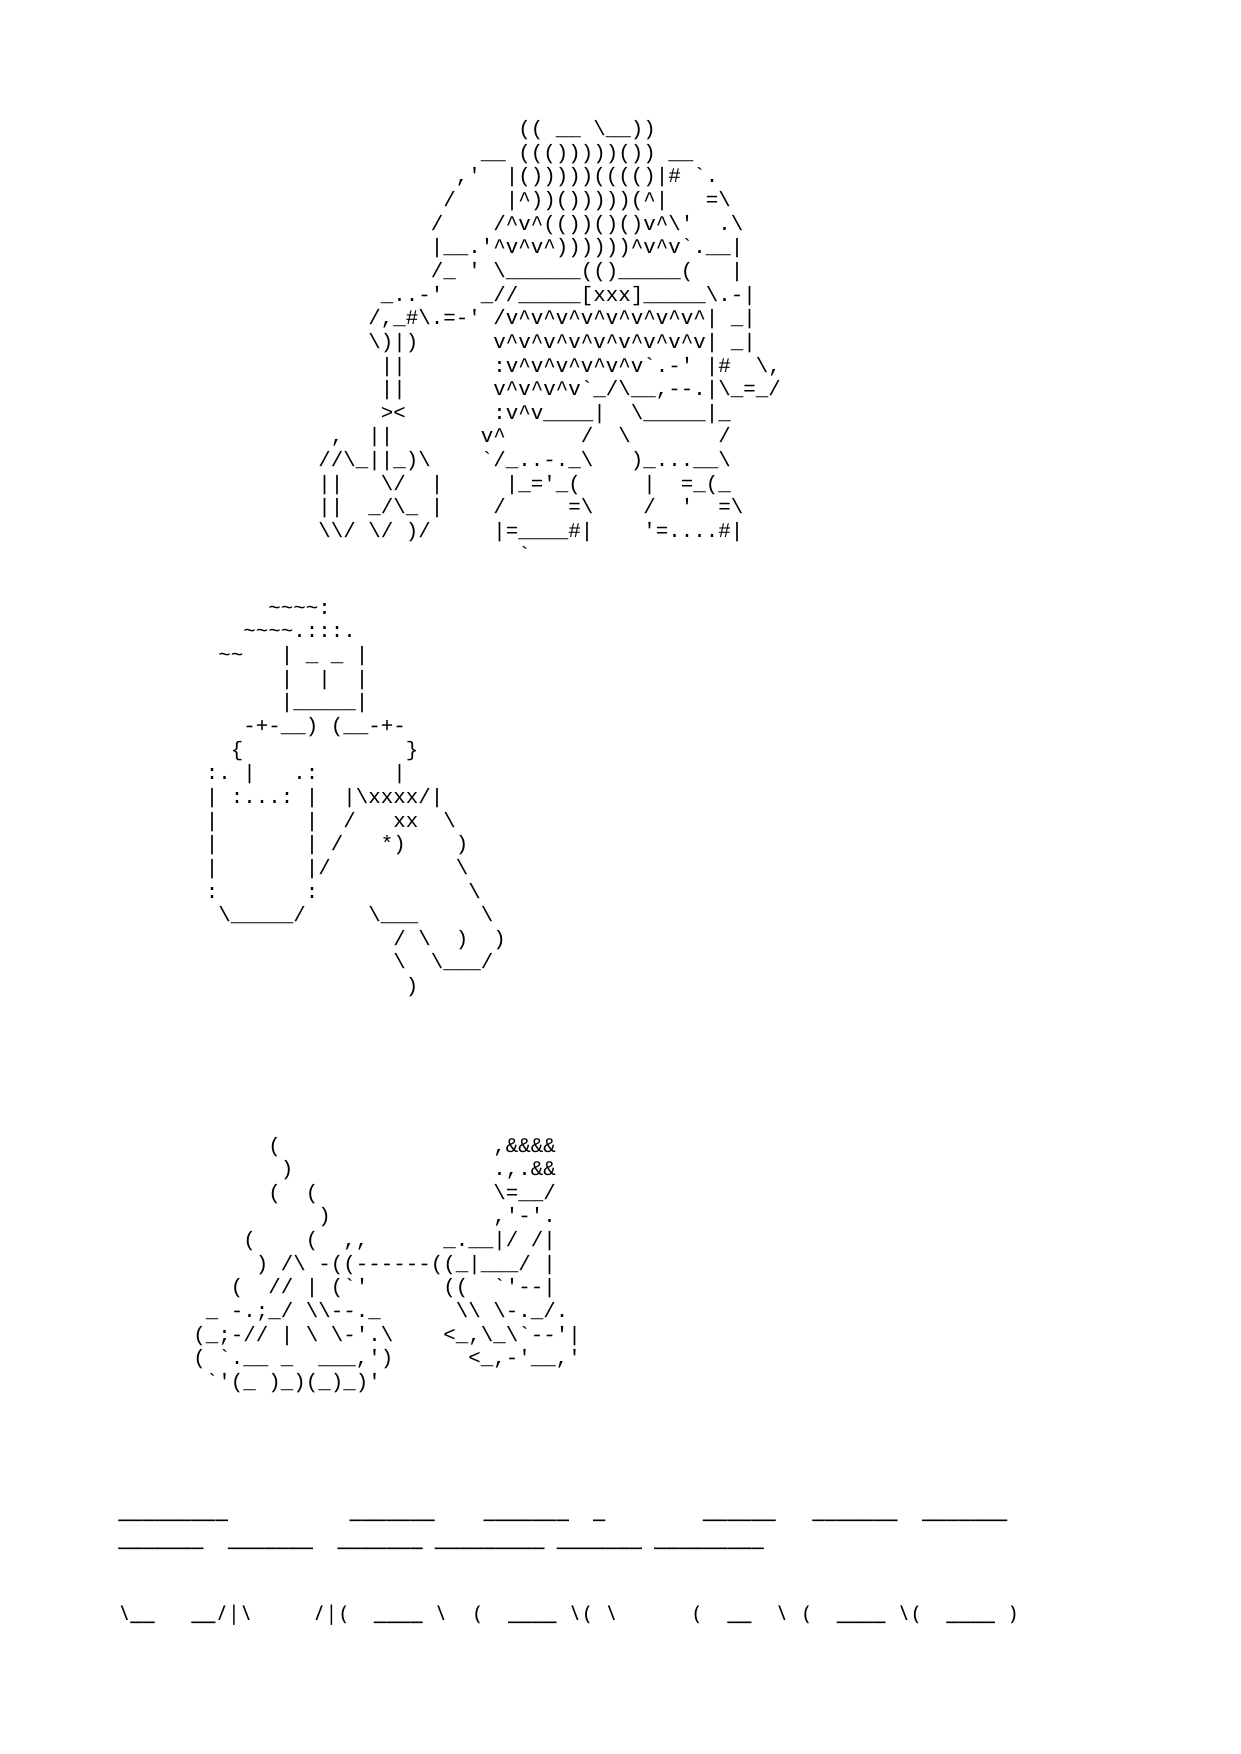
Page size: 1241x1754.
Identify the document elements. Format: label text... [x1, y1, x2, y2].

text >< :v^v____| \_____|_ [118, 402, 1122, 426]
text (_;-// | \ \-'.\ <_,\_\`--'| [118, 1324, 1122, 1347]
text / /^v^(())()()v^\' .\ [118, 213, 1122, 236]
text || \/ | |_='_( | =_(_ [118, 473, 1122, 496]
text | :...: | |\xxxx/| [118, 786, 1122, 810]
text /_ ' \______(()_____( | [118, 260, 1122, 284]
text -+-__) (__-+- [118, 715, 1122, 739]
text { } [118, 739, 1122, 762]
text | |/ \ [118, 857, 1122, 881]
text ~~~~.:::. [118, 621, 1122, 644]
text \_____/ \___ \ [118, 904, 1122, 928]
text |__.'^v^v^))))))^v^v`.__| [118, 236, 1122, 260]
text ( ,&&&& [118, 1134, 1122, 1158]
text || v^v^v^v`_/\__,--.|\_=_/ [118, 378, 1122, 402]
text / |^))()))))(^| =\ [118, 189, 1122, 213]
text ( `.__ _ ___,') <_,-'__,' [118, 1347, 1122, 1371]
text ( ( ,, _.__|/ /| [118, 1229, 1122, 1253]
text \ \___/ [118, 952, 1122, 975]
text , || v^ / \ / [118, 426, 1122, 449]
text |_____| [118, 691, 1122, 715]
text (( __ \__)) [118, 118, 1122, 142]
text ) ,'-'. [118, 1206, 1122, 1229]
text || _/\_ | / =\ / ' =\ [118, 496, 1122, 520]
text _..-' _//_____[xxx]_____\.-| [118, 284, 1122, 307]
text ) .,.&& [118, 1158, 1122, 1182]
text / \ ) ) [118, 928, 1122, 952]
text ` [118, 544, 1122, 567]
text /,_#\.=-' /v^v^v^v^v^v^v^v^| _| [118, 307, 1122, 331]
text :. | .: | [118, 762, 1122, 786]
text | | / xx \ [118, 810, 1122, 833]
text \\/ \/ )/ |=____#| '=....#| [118, 520, 1122, 544]
text //\_||_)\ `/_..-._\ )_...__\ [118, 449, 1122, 473]
text \)|) v^v^v^v^v^v^v^v^v| _| [118, 331, 1122, 354]
text ( // | (`' (( `'--| [118, 1276, 1122, 1300]
text ( ( \=__/ [118, 1182, 1122, 1206]
text ,' |()))))(((()|# `. [118, 165, 1122, 189]
text `'(_ )_)(_)_)' [118, 1371, 1122, 1395]
text | | / *) ) [118, 833, 1122, 857]
text | | | [118, 668, 1122, 691]
text ~~~~: [118, 597, 1122, 621]
text _________ _______ _______ _ ______ _______ _______ _______ _______ _______ _________ _______ _________ [118, 1497, 1122, 1552]
text ~~ | _ _ | [118, 644, 1122, 668]
text _ -.;_/ \\--._ \\ \-._/. [118, 1300, 1122, 1324]
text : : \ [118, 881, 1122, 904]
text __ ((()))))()) __ [118, 142, 1122, 165]
text || :v^v^v^v^v^v`.-' |# \, [118, 354, 1122, 378]
text ) /\ -((------((_|___/ | [118, 1253, 1122, 1276]
text \__ __/|\ /|( ____ \ ( ____ \( \ ( __ \ ( ____ \( ____ ) [118, 1599, 1122, 1627]
text ) [118, 975, 1122, 999]
